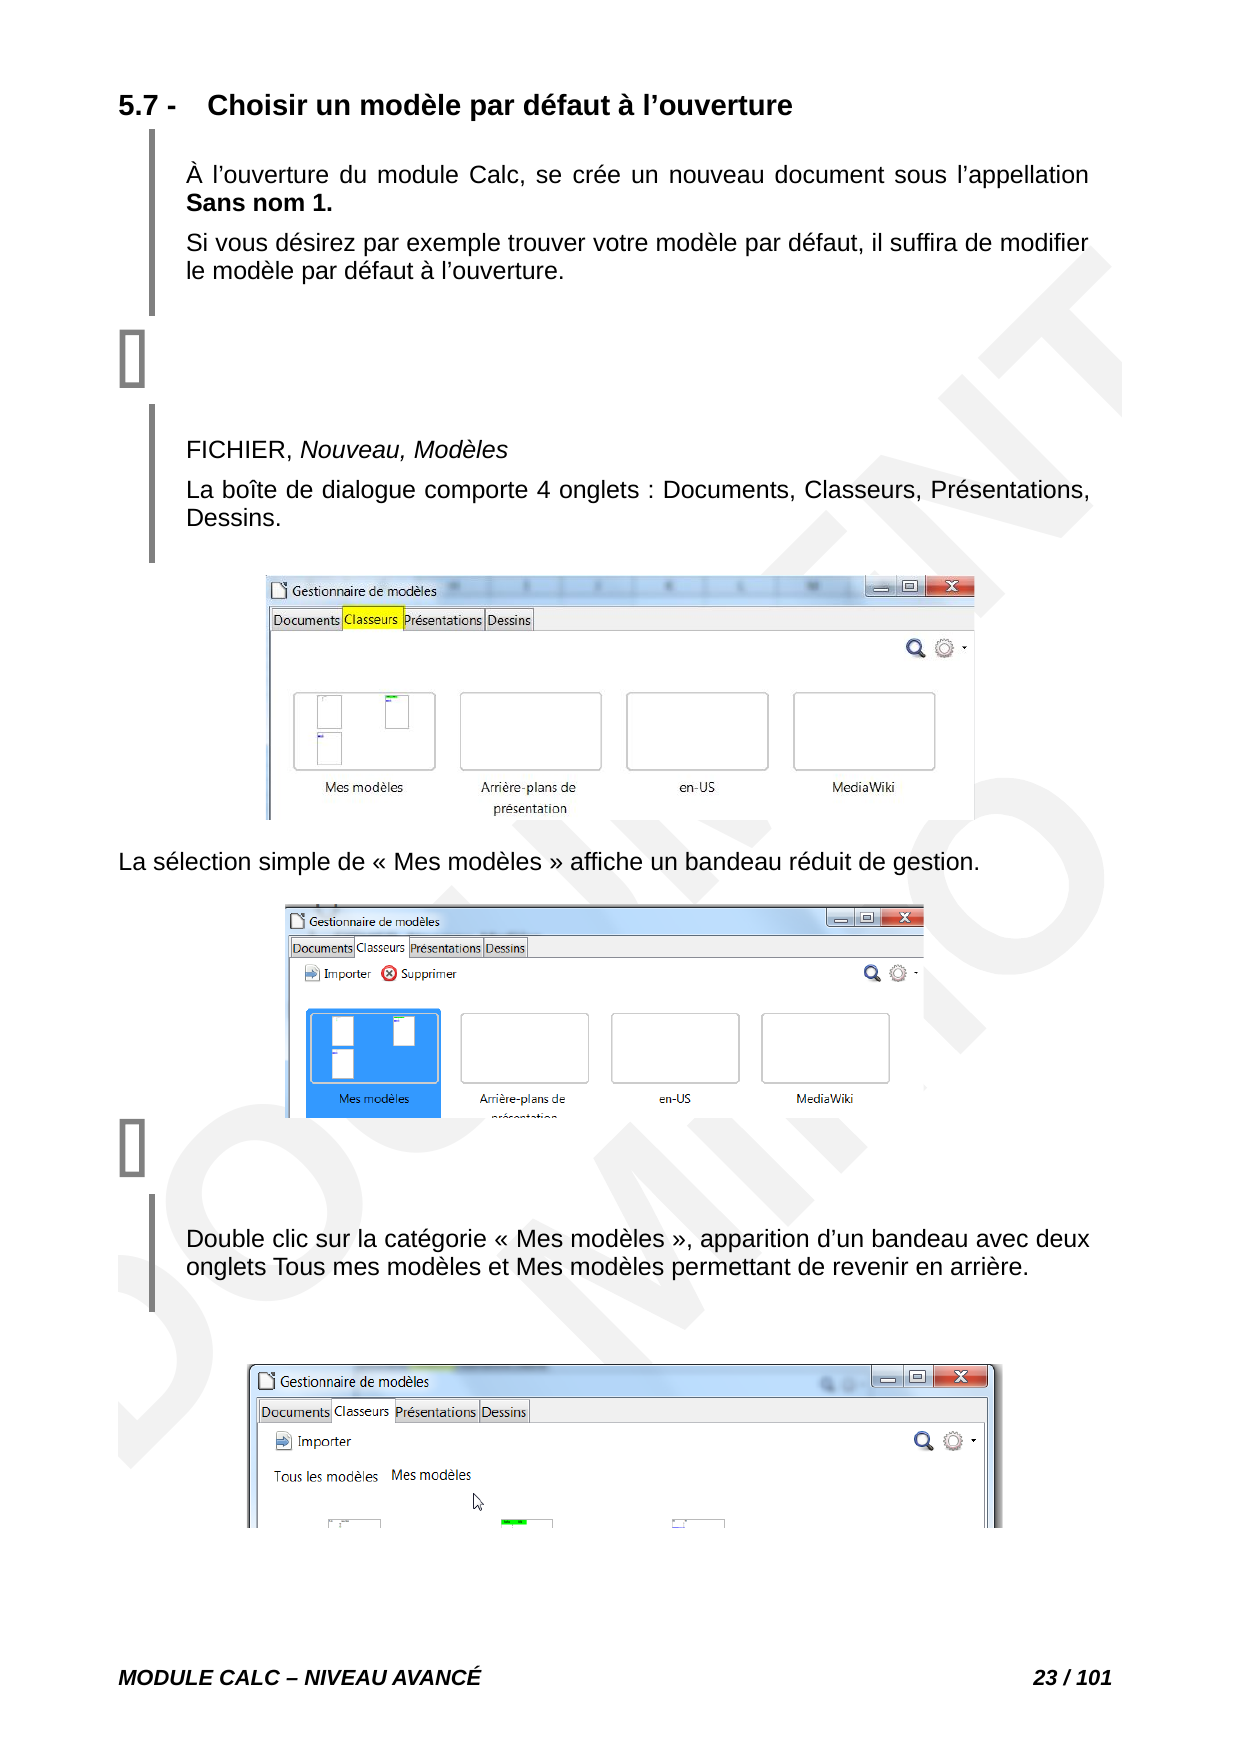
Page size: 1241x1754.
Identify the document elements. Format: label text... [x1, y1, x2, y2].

picture [246, 1364, 1003, 1528]
text À l’ouverture du module Calc, se crée un nouveau document sous l’appellation Sans nom 1. [155, 129, 1122, 198]
text FICHIER, Nouveau, Modèles [155, 404, 1122, 445]
picture [265, 575, 975, 820]
text 8 [118, 328, 1122, 404]
picture [285, 904, 924, 1118]
text La sélection simple de « Mes modèles » affiche un bandeau réduit de gestion. [118, 848, 1122, 876]
text Double clic sur la catégorie « Mes modèles », apparition d’un bandeau avec deux onglets Tous mes modèles et Mes modèles permettant de revenir en arrière. [155, 1194, 1122, 1312]
text Si vous désirez par exemple trouver votre modèle par défaut, il suffira de modifier le modèle par défaut à l’ouverture. [155, 198, 1122, 316]
subtitle Choisir un modèle par défaut à l’ouverture [118, 88, 1122, 121]
text 8 [118, 904, 1122, 1194]
text La boîte de dialogue comporte 4 onglets : Documents, Classeurs, Présentations, Dessins. [155, 445, 1122, 563]
